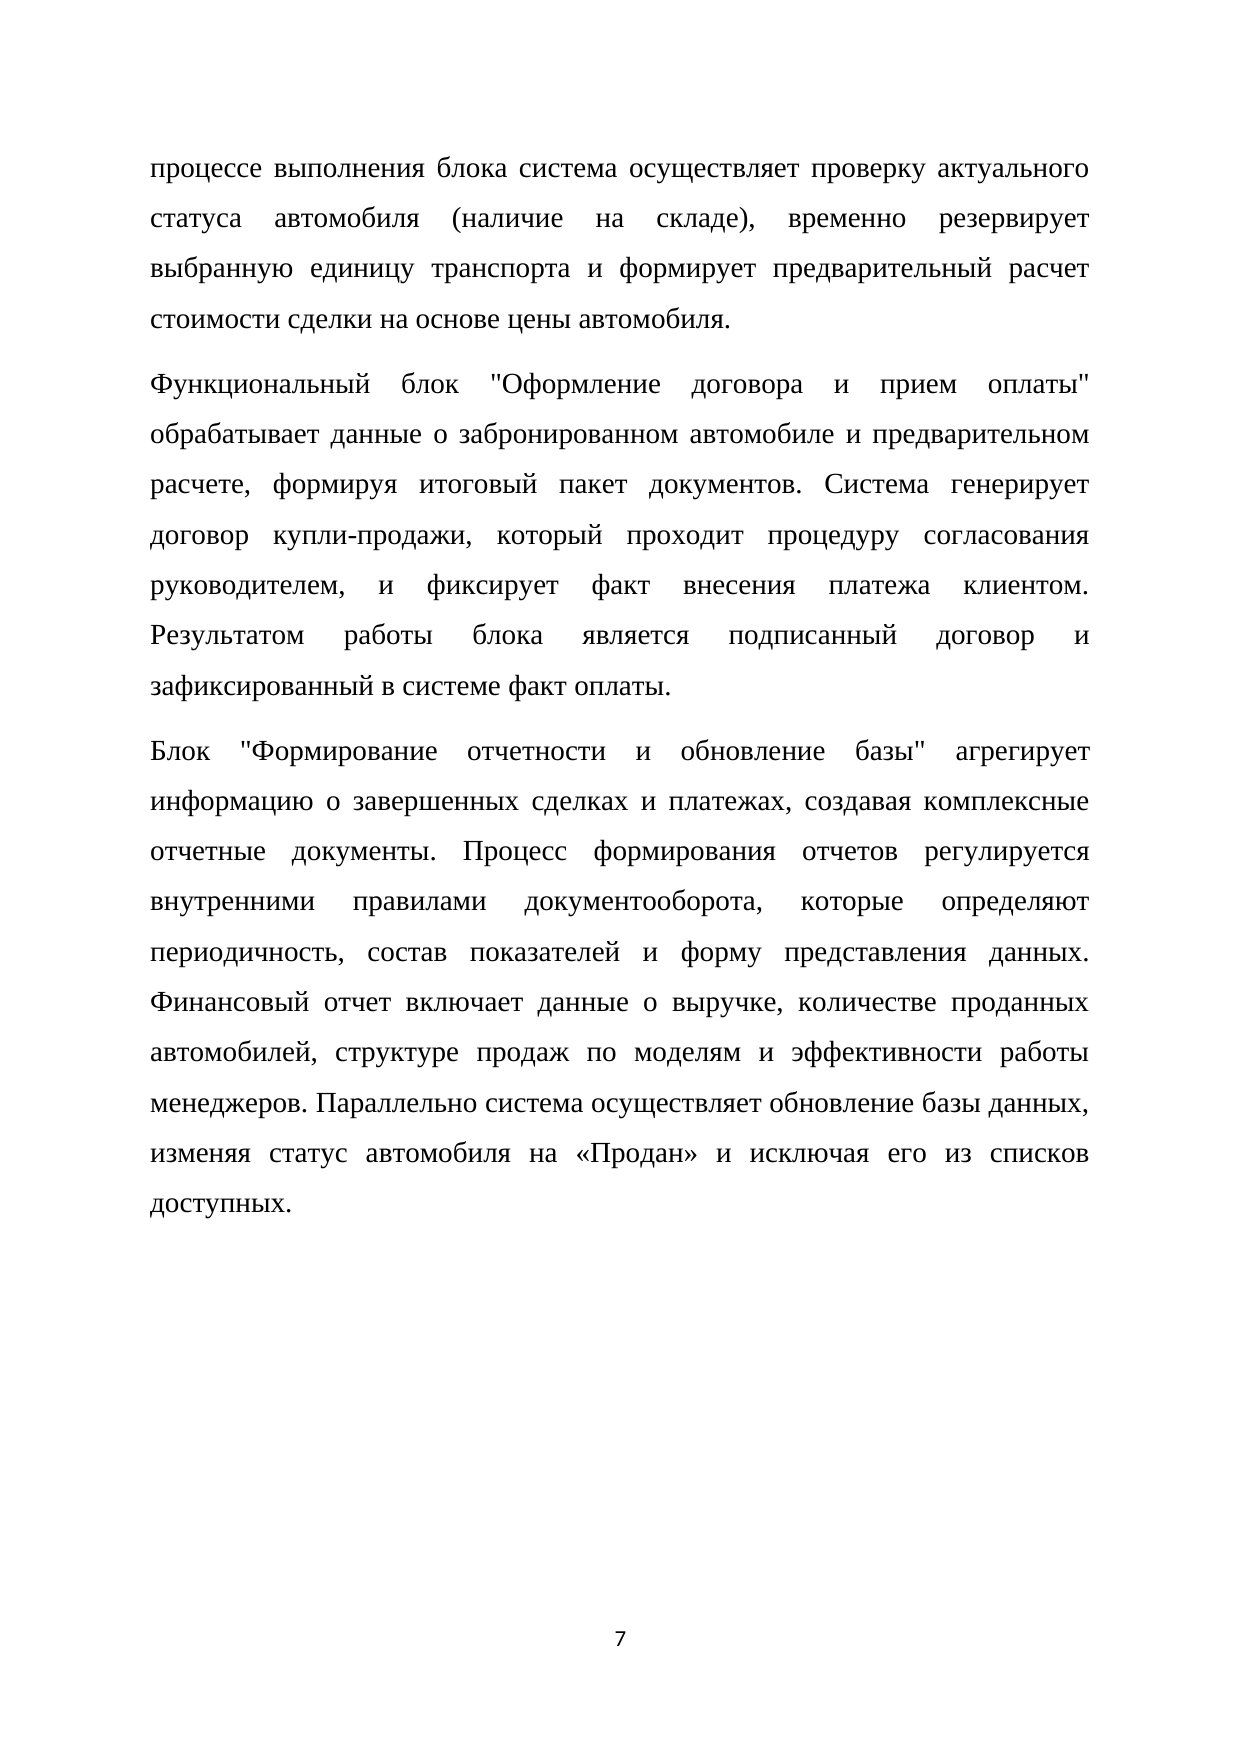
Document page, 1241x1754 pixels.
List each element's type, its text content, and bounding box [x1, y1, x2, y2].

text процессе выполнения блока система осуществляет проверку актуального статуса автомобиля (наличие на складе), временно резервирует выбранную единицу транспорта и формирует предварительный расчет стоимости сделки на основе цены автомобиля. [150, 150, 1090, 334]
text Блок "Формирование отчетности и обновление базы" агрегирует информацию о завершенных сделках и платежах, создавая комплексные отчетные документы. Процесс формирования отчетов регулируется внутренними правилами документооборота, которые определяют периодичность, состав показателей и форму представления данных. Финансовый отчет включает данные о выручке, количестве проданных автомобилей, структуре продаж по моделям и эффективности работы менеджеров. Параллельно система осуществляет обновление базы данных, изменяя статус автомобиля на «Продан» и исключая его из списков доступных. [150, 733, 1090, 1219]
text Функциональный блок "Оформление договора и прием оплаты" обрабатывает данные о забронированном автомобиле и предварительном расчете, формируя итоговый пакет документов. Система генерирует договор купли-продажи, который проходит процедуру согласования руководителем, и фиксирует факт внесения платежа клиентом. Результатом работы блока является подписанный договор и зафиксированный в системе факт оплаты. [150, 366, 1090, 701]
